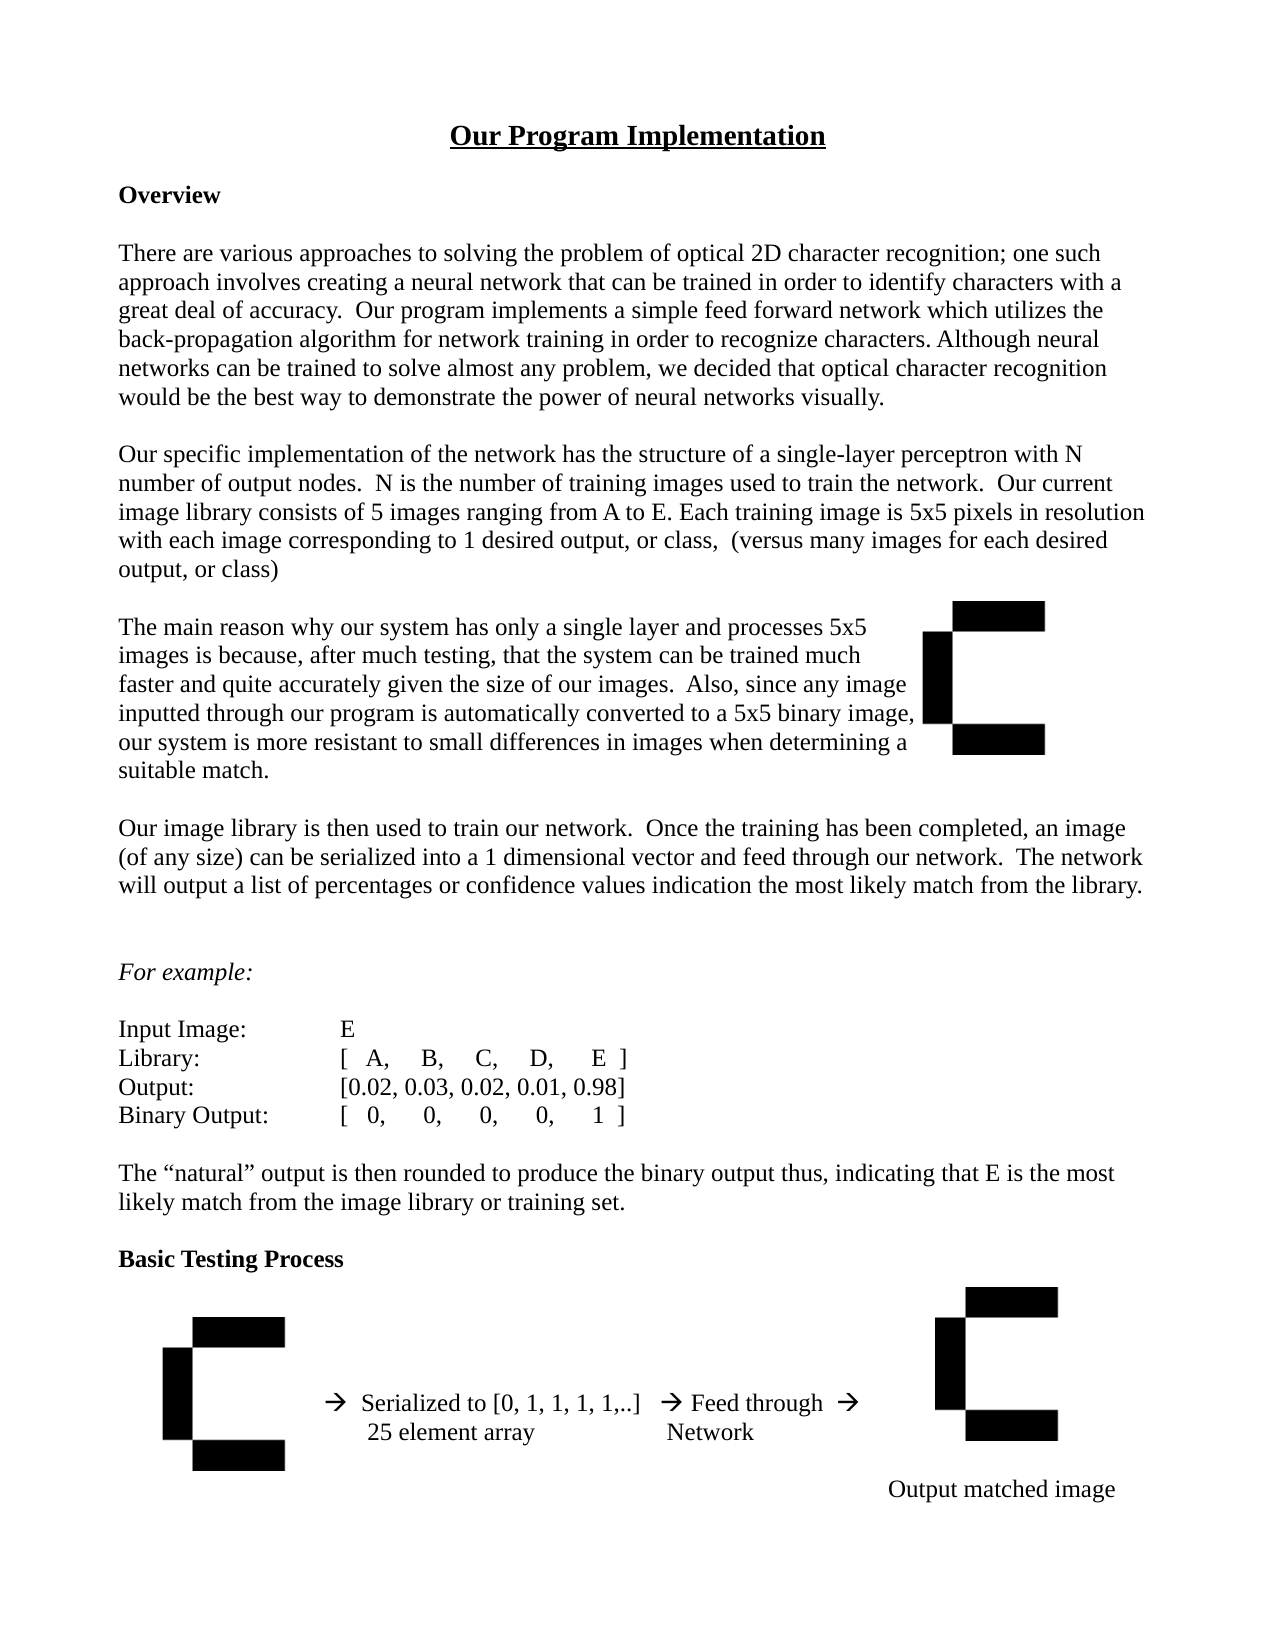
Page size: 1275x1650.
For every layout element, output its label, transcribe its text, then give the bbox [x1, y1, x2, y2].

text [118, 1388, 162, 1445]
text Basic Testing Process [118, 1244, 1157, 1273]
text Output: [0.02, 0.03, 0.02, 0.01, 0.98] [118, 1072, 1157, 1100]
text Our image library is then used to train our network. Once the training has been completed, an image (of any size) can be serialized into a 1 dimensional vector and feed through our network. The network will output a list of percentages or confidence values indication the most likely match from the library. [118, 813, 1157, 899]
text Input Image: E [118, 1014, 1157, 1043]
text Output matched image [118, 1474, 1157, 1503]
text  Serialized to [0, 1, 1, 1, 1,..]  Feed through  25 element array Network [316, 1388, 1157, 1445]
text Binary Output: [ 0, 0, 0, 0, 1 ] [118, 1100, 1157, 1129]
text Our Program Implementation [118, 118, 1157, 152]
text The main reason why our system has only a single layer and processes 5x5 images is because, after much testing, that the system can be trained much faster and quite accurately given the size of our images. Also, since any image inputted through our program is automatically converted to a 5x5 binary image, our system is more resistant to small differences in images when determining a suitable match. [118, 612, 1157, 784]
text Library: [ A, B, C, D, E ] [118, 1043, 1157, 1072]
picture [922, 601, 1076, 755]
text Overview [118, 180, 1157, 209]
picture [935, 1287, 1088, 1441]
text The “natural” output is then rounded to produce the binary output thus, indicating that E is the most likely match from the image library or training set. [118, 1158, 1157, 1215]
picture [162, 1317, 316, 1471]
text For example: [118, 957, 1157, 985]
text There are various approaches to solving the problem of optical 2D character recognition; one such approach involves creating a neural network that can be trained in order to identify characters with a great deal of accuracy. Our program implements a simple feed forward network which utilizes the back-propagation algorithm for network training in order to recognize characters. Although neural networks can be trained to solve almost any problem, we decided that optical character recognition would be the best way to demonstrate the power of neural networks visually. [118, 238, 1157, 410]
text Our specific implementation of the network has the structure of a single-layer perceptron with N number of output nodes. N is the number of training images used to train the network. Our current image library consists of 5 images ranging from A to E. Each training image is 5x5 pixels in resolution with each image corresponding to 1 desired output, or class, (versus many images for each desired output, or class) [118, 439, 1157, 583]
